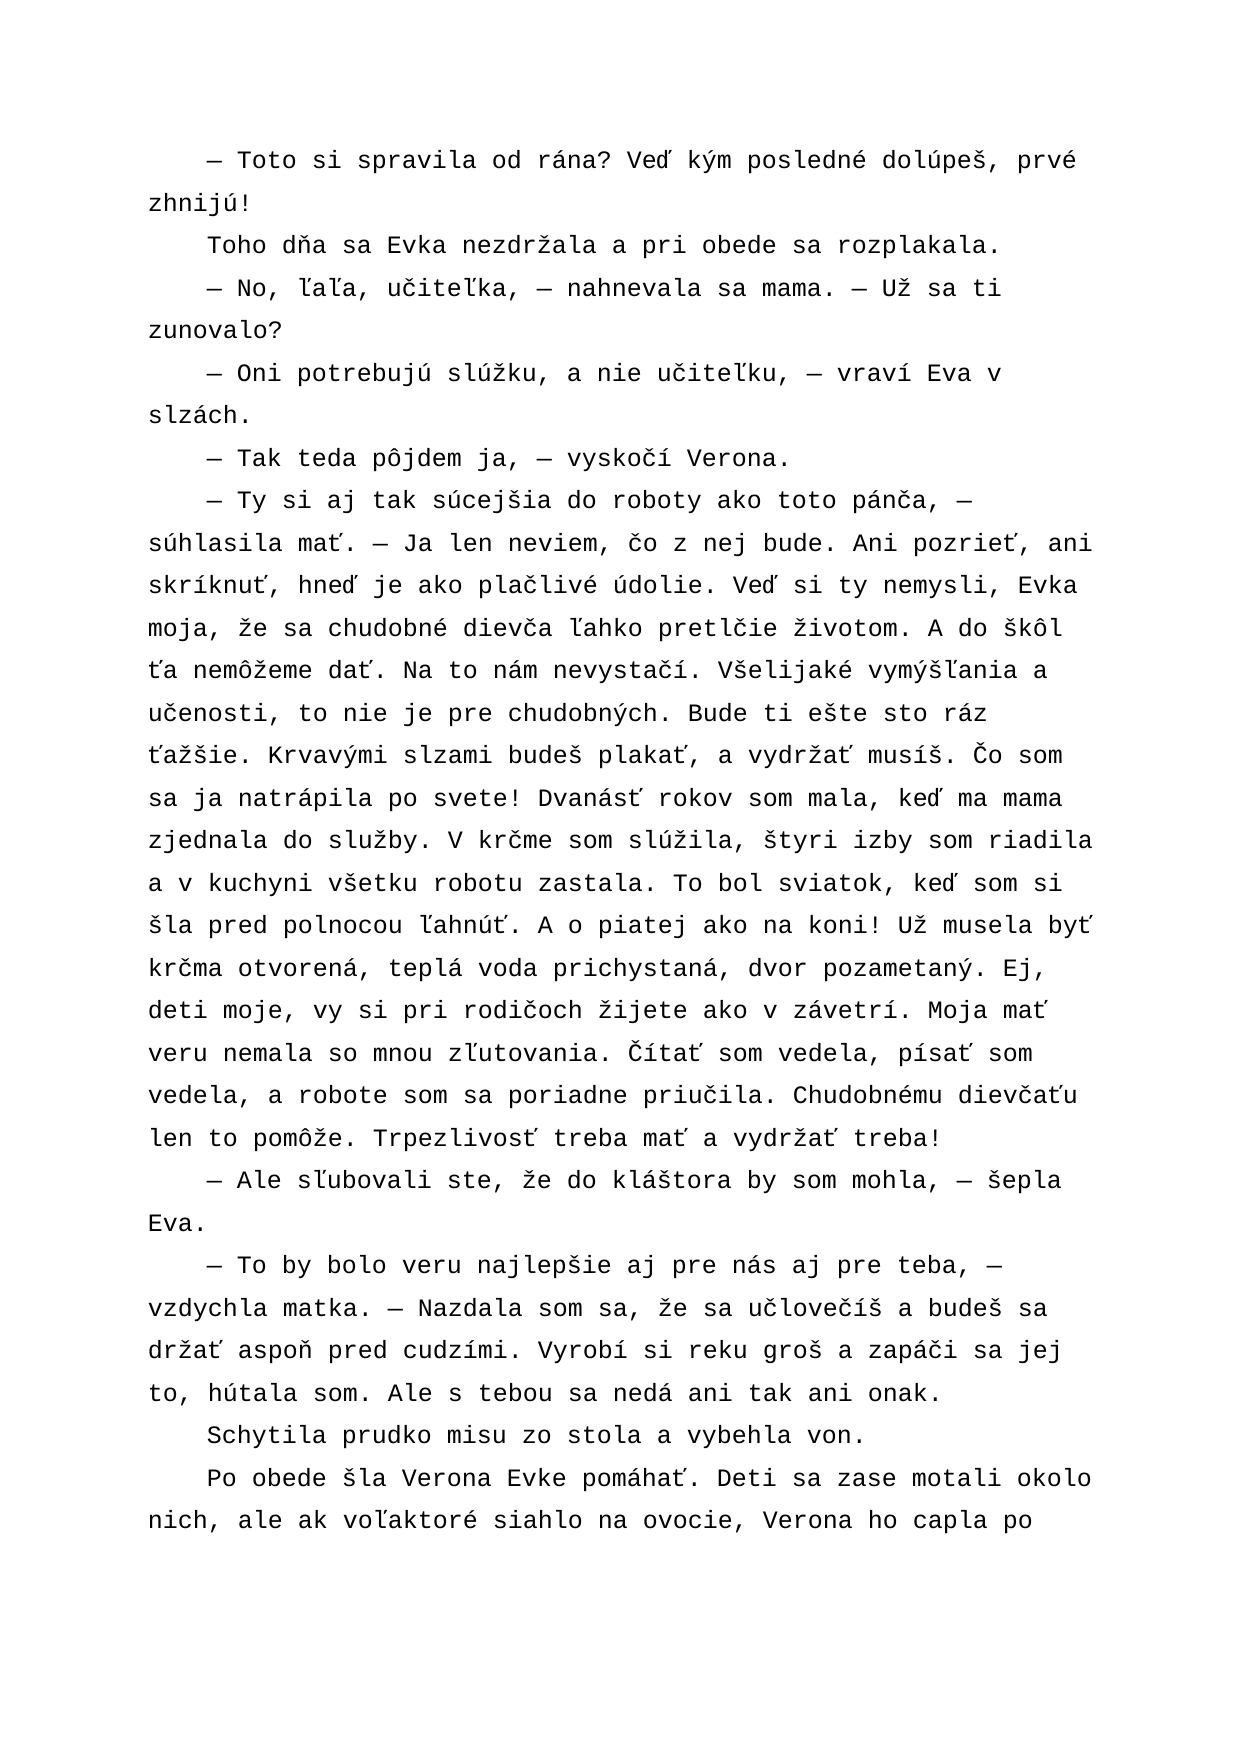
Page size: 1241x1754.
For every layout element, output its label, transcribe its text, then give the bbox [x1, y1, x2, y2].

text — Tak teda pôjdem ja, — vyskočí Verona. [148, 445, 1093, 473]
text — To by bolo veru najlepšie aj pre nás aj pre teba, — vzdychla matka. — Nazdala som sa, že sa učlovečíš a budeš sa držať aspoň pred cudzími. Vyrobí si reku groš a zapáči sa jej to, hútala som. Ale s tebou sa nedá ani tak ani onak. [148, 1253, 1093, 1408]
text Toho dňa sa Evka nezdržala a pri obede sa rozplakala. [148, 233, 1093, 261]
text — Ty si aj tak súcejšia do roboty ako toto pánča, — súhlasila mať. — Ja len neviem, čo z nej bude. Ani pozrieť, ani skríknuť, hneď je ako plačlivé údolie. Veď si ty nemysli, Evka moja, že sa chudobné dievča ľahko pretlčie životom. A do škôl ťa nemôžeme dať. Na to nám nevystačí. Všelijaké vymýšľania a učenosti, to nie je pre chudobných. Bude ti ešte sto ráz ťažšie. Krvavými slzami budeš plakať, a vydržať musíš. Čo som sa ja natrápila po svete! Dvanásť rokov som mala, keď ma mama zjednala do služby. V krčme som slúžila, štyri izby som riadila a v kuchyni všetku robotu zastala. To bol sviatok, keď som si šla pred polnocou ľahnúť. A o piatej ako na koni! Už musela byť krčma otvorená, teplá voda prichystaná, dvor pozametaný. Ej, deti moje, vy si pri rodičoch žijete ako v závetrí. Moja mať veru nemala so mnou zľutovania. Čítať som vedela, písať som vedela, a robote som sa poriadne priučila. Chudobnému dievčaťu len to pomôže. Trpezlivosť treba mať a vydržať treba! [148, 488, 1093, 1153]
text Schytila prudko misu zo stola a vybehla von. [148, 1423, 1093, 1451]
text — Toto si spravila od rána? Veď kým posledné dolúpeš, prvé zhnijú! [148, 148, 1093, 218]
text — Oni potrebujú slúžku, a nie učiteľku, — vraví Eva v slzách. [148, 360, 1093, 431]
text — No, ľaľa, učiteľka, — nahnevala sa mama. — Už sa ti zunovalo? [148, 275, 1093, 346]
text Po obede šla Verona Evke pomáhať. Deti sa zase motali okolo nich, ale ak voľaktoré siahlo na ovocie, Verona ho capla po [148, 1465, 1093, 1536]
text — Ale sľubovali ste, že do kláštora by som mohla, — šepla Eva. [148, 1168, 1093, 1238]
